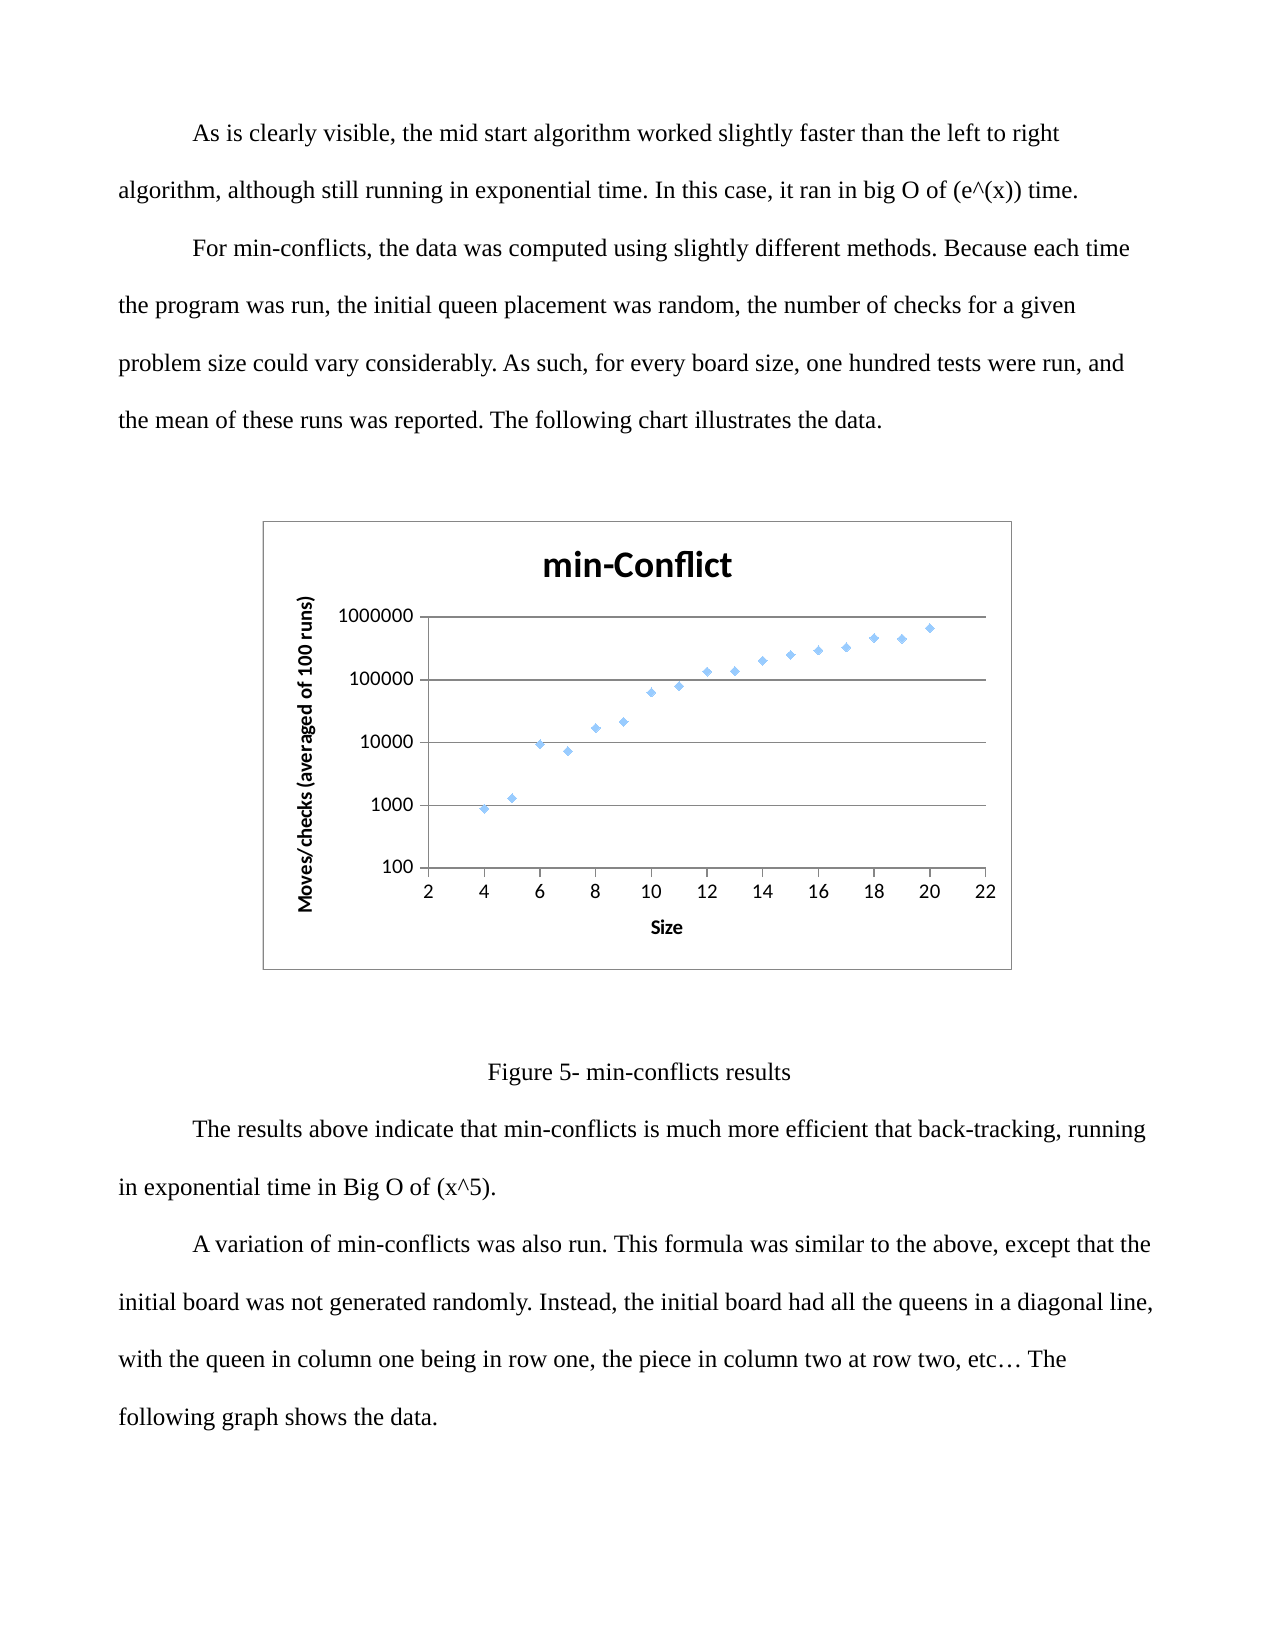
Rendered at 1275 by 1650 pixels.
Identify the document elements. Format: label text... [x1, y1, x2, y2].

text The results above indicate that min-conflicts is much more efficient that back-tracking, running in exponential time in Big O of (x^5). [118, 1114, 1157, 1201]
text Figure 5- min-conflicts results [118, 1057, 1157, 1086]
text For min-conflicts, the data was computed using slightly different methods. Because each time the program was run, the initial queen placement was random, the number of checks for a given problem size could vary considerably. As such, for every board size, one hundred tests were run, and the mean of these runs was reported. The following chart illustrates the data. [118, 233, 1157, 434]
text As is clearly visible, the mid start algorithm worked slightly faster than the left to right algorithm, although still running in exponential time. In this case, it ran in big O of (e^(x)) time. [118, 118, 1157, 204]
text A variation of min-conflicts was also run. This formula was similar to the above, except that the initial board was not generated randomly. Instead, the initial board had all the queens in a diagonal line, with the queen in column one being in row one, the piece in column two at row two, etc… The following graph shows the data. [118, 1229, 1157, 1431]
